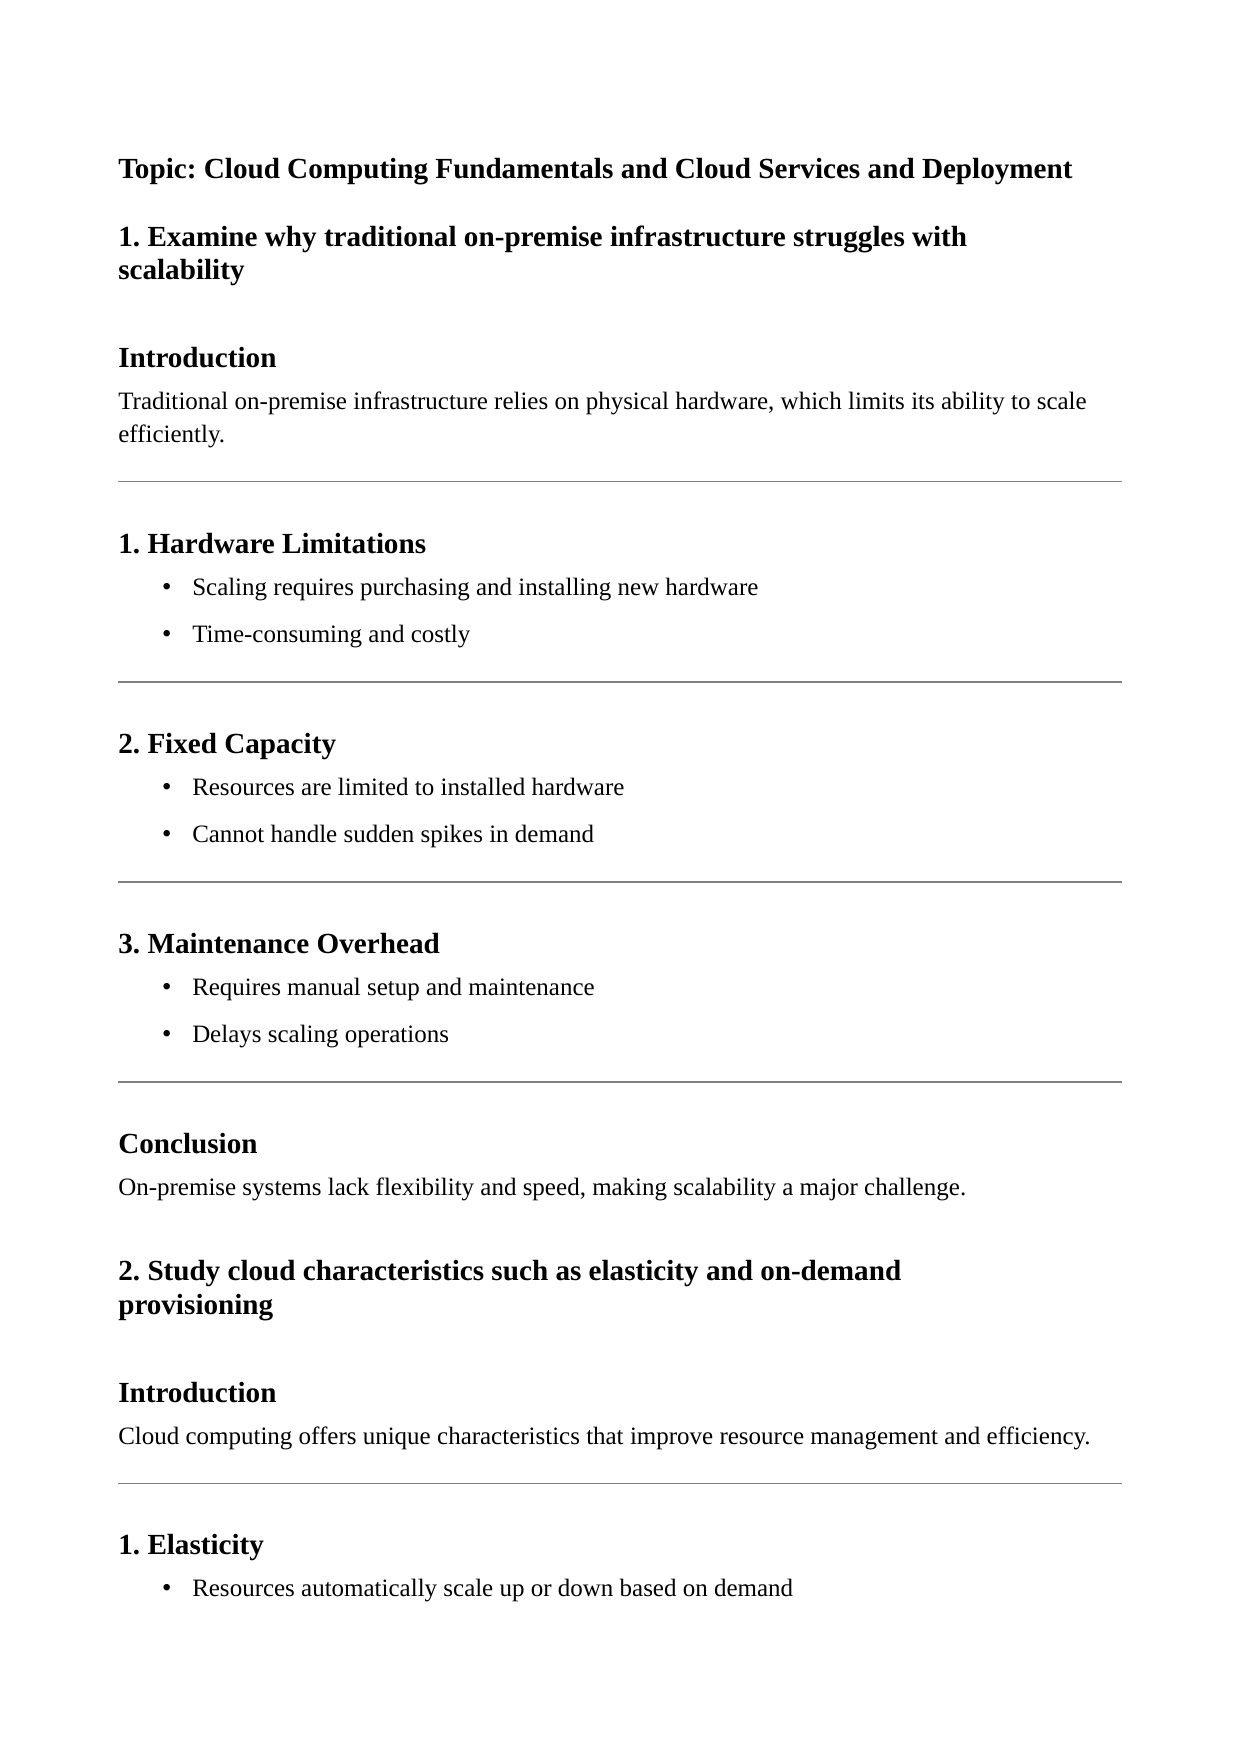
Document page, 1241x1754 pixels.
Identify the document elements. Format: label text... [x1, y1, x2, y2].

subtitle Introduction [118, 340, 1122, 374]
text 2. Study cloud characteristics such as elasticity and on-demand [118, 1253, 1122, 1287]
list Resources automatically scale up or down based on demand [162, 1573, 1122, 1602]
list Scaling requires purchasing and installing new hardware [162, 572, 1122, 601]
subtitle 1. Hardware Limitations [118, 526, 1122, 559]
subtitle 1. Elasticity [118, 1527, 1122, 1561]
list Cannot handle sudden spikes in demand [162, 819, 1122, 848]
text 1. Examine why traditional on-premise infrastructure struggles with [118, 219, 1122, 252]
list Resources are limited to installed hardware [162, 772, 1122, 801]
subtitle 2. Fixed Capacity [118, 726, 1122, 759]
subtitle Conclusion [118, 1126, 1122, 1159]
list Time-consuming and costly [162, 619, 1122, 648]
text Traditional on-premise infrastructure relies on physical hardware, which limits its ability to scale efficiently. [118, 386, 1122, 448]
subtitle Introduction [118, 1375, 1122, 1408]
list Delays scaling operations [162, 1019, 1122, 1048]
text Cloud computing offers unique characteristics that improve resource management and efficiency. [118, 1421, 1122, 1449]
text scalability [118, 252, 1122, 286]
text On-premise systems lack flexibility and speed, making scalability a major challenge. [118, 1172, 1122, 1201]
subtitle 3. Maintenance Overhead [118, 926, 1122, 959]
text provisioning [118, 1287, 1122, 1320]
list Requires manual setup and maintenance [162, 972, 1122, 1001]
text Topic: Cloud Computing Fundamentals and Cloud Services and Deployment [118, 152, 1122, 185]
